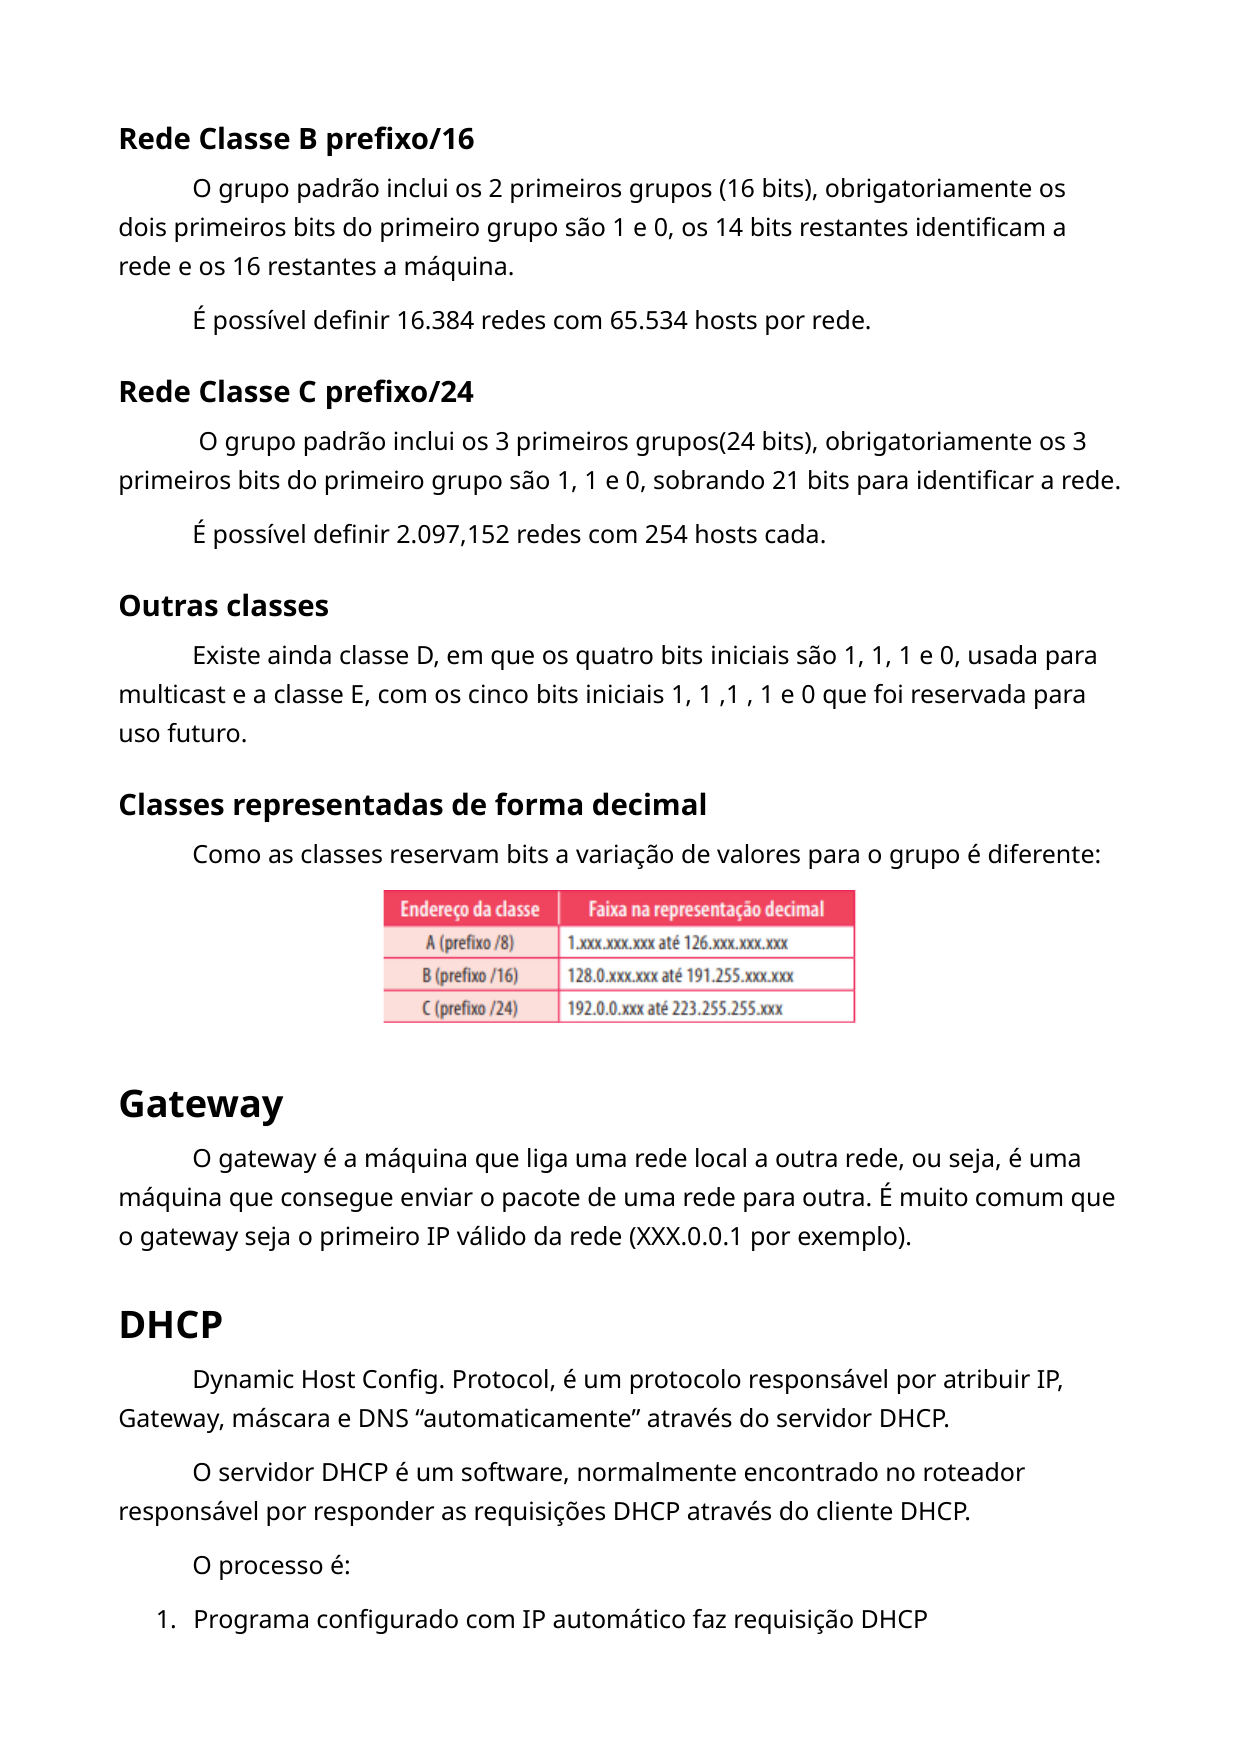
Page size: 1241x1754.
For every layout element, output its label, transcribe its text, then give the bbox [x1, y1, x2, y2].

subtitle É possível definir 2.097,152 redes com 254 hosts cada. [118, 516, 1122, 551]
text O processo é: [118, 1548, 1122, 1582]
subtitle Classes representadas de forma decimal [118, 784, 1122, 824]
subtitle O grupo padrão inclui os 3 primeiros grupos(24 bits), obrigatoriamente os 3 primeiros bits do primeiro grupo são 1, 1 e 0, sobrando 21 bits para identificar a rede. [118, 423, 1122, 497]
subtitle O gateway é a máquina que liga uma rede local a outra rede, ou seja, é uma máquina que consegue enviar o pacote de uma rede para outra. É muito comum que o gateway seja o primeiro IP válido da rede (XXX.0.0.1 por exemplo). [118, 1141, 1122, 1253]
subtitle Gateway [118, 1076, 1122, 1128]
text Dynamic Host Config. Protocol, é um protocolo responsável por atribuir IP, Gateway, máscara e DNS “automaticamente” através do servidor DHCP. [118, 1362, 1122, 1435]
subtitle DHCP [118, 1298, 1122, 1349]
subtitle Rede Classe B prefixo/16 [118, 118, 1122, 158]
subtitle Existe ainda classe D, em que os quatro bits iniciais são 1, 1, 1 e 0, usada para multicast e a classe E, com os cinco bits iniciais 1, 1 ,1 , 1 e 0 que foi reservada para uso futuro. [118, 637, 1122, 750]
list Programa configurado com IP automático faz requisição DHCP [156, 1601, 1122, 1636]
picture [383, 890, 857, 1023]
subtitle Rede Classe C prefixo/24 [118, 371, 1122, 411]
subtitle Outras classes [118, 585, 1122, 625]
subtitle É possível definir 16.384 redes com 65.534 hosts por rede. [118, 303, 1122, 337]
subtitle Como as classes reservam bits a variação de valores para o grupo é diferente: [118, 836, 1122, 871]
subtitle O grupo padrão inclui os 2 primeiros grupos (16 bits), obrigatoriamente os dois primeiros bits do primeiro grupo são 1 e 0, os 14 bits restantes identificam a rede e os 16 restantes a máquina. [118, 171, 1122, 283]
text O servidor DHCP é um software, normalmente encontrado no roteador responsável por responder as requisições DHCP através do cliente DHCP. [118, 1455, 1122, 1528]
